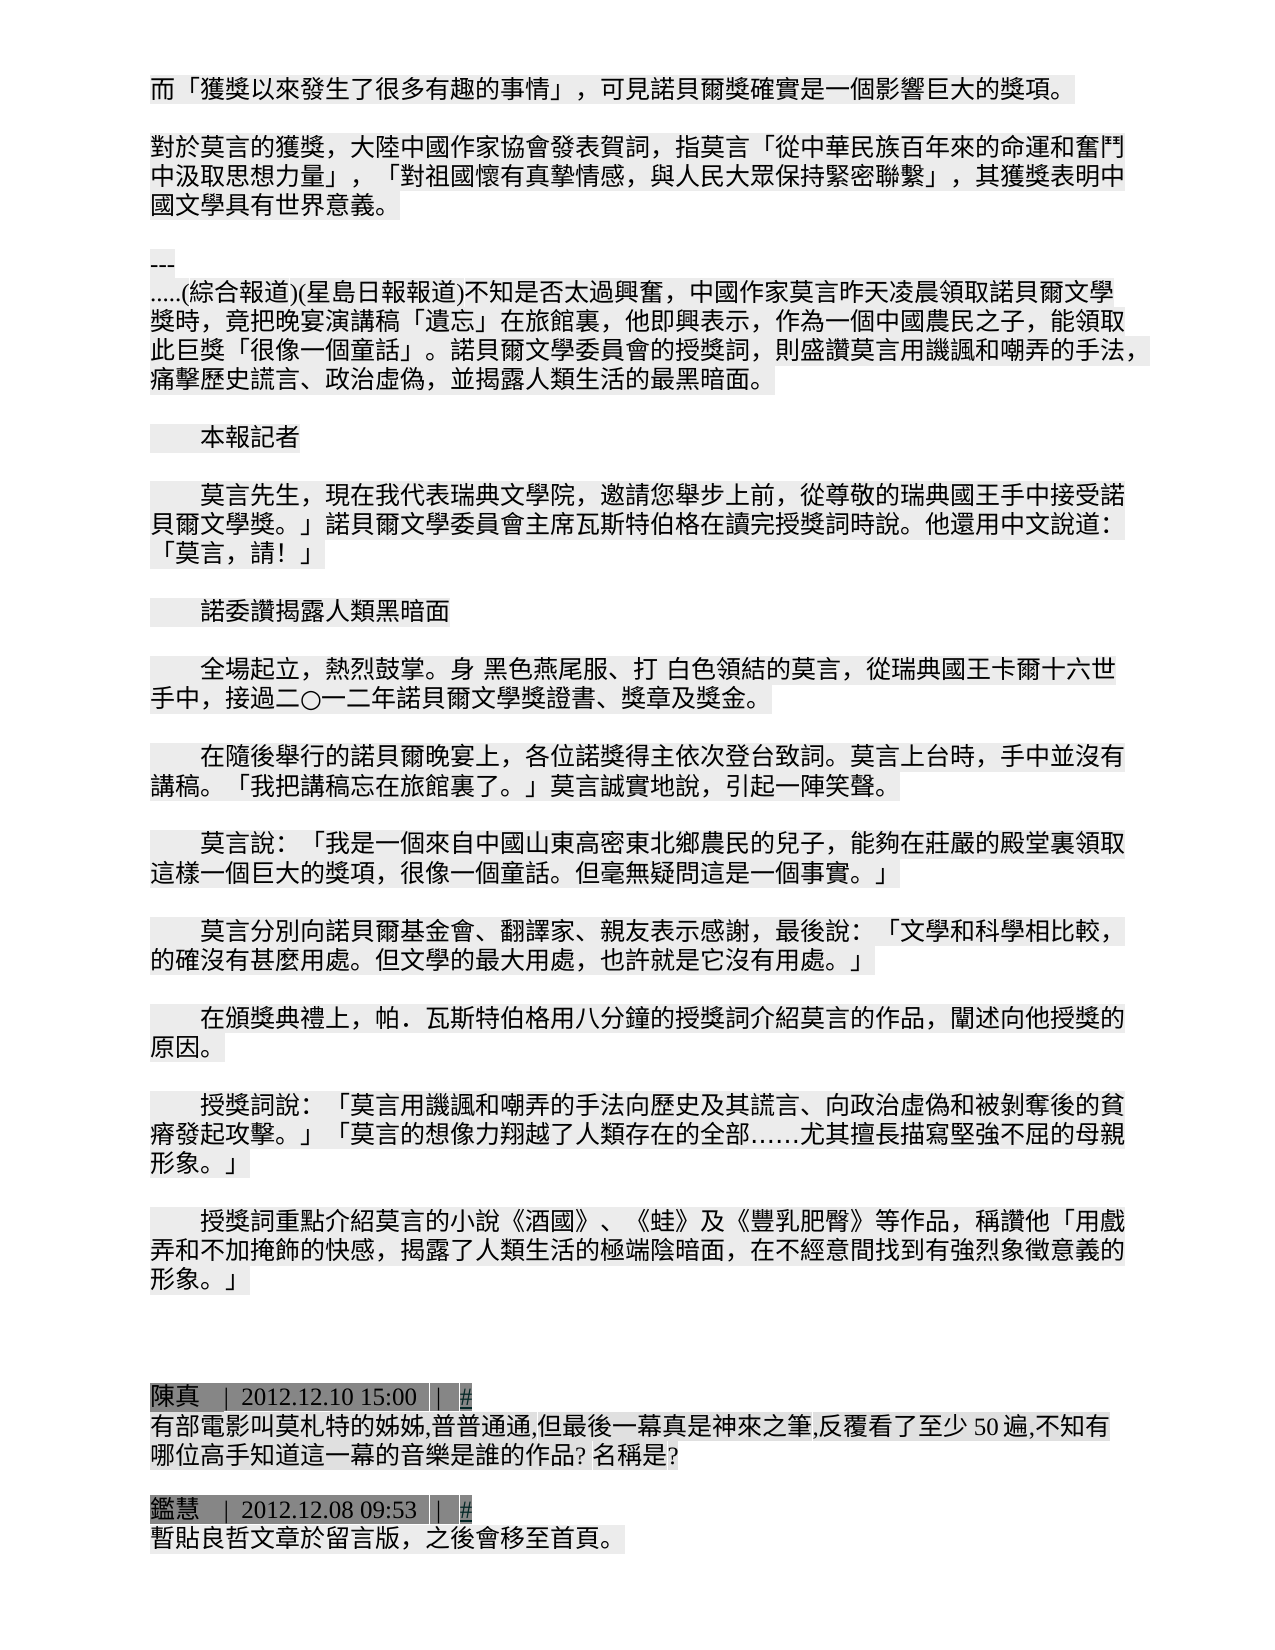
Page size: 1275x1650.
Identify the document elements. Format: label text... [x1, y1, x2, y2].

text 有部電影叫莫札特的姊姊,普普通通,但最後一幕真是神來之筆,反覆看了至少50遍,不知有哪位高手知道這一幕的音樂是誰的作品? 名稱是? [150, 1412, 1125, 1470]
text 沒有用的東西最有用.於我心有戚戚焉. 陳真 ================= 瑞典領取諾貝爾文學獎 莫言：文學最大用處 就是沒用處 2012年12月12日 中國時報【朱建陵╱綜合報導】 大陸作家莫言於當地時間十日傍晚（台北時間凌晨十二點十六分），在瑞典首都斯德哥爾摩音樂廳，從瑞典國王卡爾十六世手中，接過二○一二年諾貝爾文學獎證書、獎章及獎金。稍晚的晚宴中，莫言即席發表簡短致辭，開口就幽默表示：「我的講稿忘在旅館裡了，不過我都記在腦子裡了。」他意有所指地說：「文學的最大用處也許就是它沒有用處」。 諾貝爾文學獎評委會主席韋斯特柏格宣布了文學獎授獎詞，他說，莫言的想像力超越了人類的存在，他是一位傑出的寫實主義者，隨後，在《中國舞曲》的音樂聲中，莫言從瑞典國王卡爾十六世手中接過證書、獎章。 受國際經濟情勢影響，今年諾貝爾獎得主獎金由過去的一千萬瑞典克朗縮減至八百萬（約台幣三四五○萬元），但諾獎金質獎章不變，仍為半磅重，內含廿三Ｋ黃金。獎章直徑約六．五公分，正面是諾貝爾浮雕像，背面則各不相同，亦堪稱是藝術作品。 依諾獎規定，諾獎得主會在頒獎典禮後的晚宴結束前，發表各自獲獎感言。在長達三小時晚宴結束後，莫言致詞一開始就說：「我的講稿忘在旅館了，但是我的話記在腦子裡了」。 除了向諾貝爾基金會、瑞典人民、瑞典皇家學院，翻譯家，以及個人親人、朋友表示感謝外，莫言說：「文學和科學相比較，的確是沒有什麼用處」，「但是文學最大的用處也許就是他沒用處」。 莫言還說，他是一個農民之子，能在這樣的殿堂領取一個巨大獎項，「很像一個童話」，而「獲獎以來發生了很多有趣的事情」，可見諾貝爾獎確實是一個影響巨大的獎項。 對於莫言的獲獎，大陸中國作家協會發表賀詞，指莫言「從中華民族百年來的命運和奮鬥中汲取思想力量」，「對祖國懷有真摯情感，與人民大眾保持緊密聯繫」，其獲獎表明中國文學具有世界意義。 --- .....(綜合報道)(星島日報報道)不知是否太過興奮，中國作家莫言昨天凌晨領取諾貝爾文學獎時，竟把晚宴演講稿「遺忘」在旅館裏，他即興表示，作為一個中國農民之子，能領取此巨獎「很像一個童話」。諾貝爾文學委員會的授獎詞，則盛讚莫言用譏諷和嘲弄的手法，痛擊歷史謊言、政治虛偽，並揭露人類生活的最黑暗面。 本報記者 莫言先生，現在我代表瑞典文學院，邀請您舉步上前，從尊敬的瑞典國王手中接受諾貝爾文學獎。」諾貝爾文學委員會主席瓦斯特伯格在讀完授獎詞時說。他還用中文說道：「莫言，請！」 諾委讚揭露人類黑暗面 全場起立，熱烈鼓掌。身 黑色燕尾服、打 白色領結的莫言，從瑞典國王卡爾十六世手中，接過二○一二年諾貝爾文學獎證書、獎章及獎金。 在隨後舉行的諾貝爾晚宴上，各位諾獎得主依次登台致詞。莫言上台時，手中並沒有講稿。「我把講稿忘在旅館裏了。」莫言誠實地說，引起一陣笑聲。 莫言說：「我是一個來自中國山東高密東北鄉農民的兒子，能夠在莊嚴的殿堂裏領取這樣一個巨大的獎項，很像一個童話。但毫無疑問這是一個事實。」 莫言分別向諾貝爾基金會、翻譯家、親友表示感謝，最後說：「文學和科學相比較，的確沒有甚麼用處。但文學的最大用處，也許就是它沒有用處。」 在頒獎典禮上，帕．瓦斯特伯格用八分鐘的授獎詞介紹莫言的作品，闡述向他授獎的原因。 授獎詞說：「莫言用譏諷和嘲弄的手法向歷史及其謊言、向政治虛偽和被剝奪後的貧瘠發起攻擊。」「莫言的想像力翔越了人類存在的全部……尤其擅長描寫堅強不屈的母親形象。」 授獎詞重點介紹莫言的小說《酒國》、《蛙》及《豐乳肥臀》等作品，稱讚他「用戲弄和不加掩飾的快感，揭露了人類生活的極端陰暗面，在不經意間找到有強烈象徵意義的形象。」 [150, 75, 1125, 1357]
text 鑑慧 | 2012.12.08 09:53 | # [150, 1495, 1125, 1524]
text 暫貼良哲文章於留言版，之後會移至首頁。 巴勒斯坦入聯之後，以色列動作頻頻，又是扣押稅款又是擴充屯墾區，這不但將影響巴勒斯坦自治當局之運作，更將進一步斷絕巴勒斯坦日後建國之可能(E1屯墾區將阻絕巴勒斯坦之預定首都東耶路薩冷與約旦河西岸的連結)，但這些罔顧雙方協定與國際法的動作也讓以色列所受之國際譴責日益加劇。「世人正逐步清理過往對巴勒斯坦的誤解，以色列至今卻仍誤判情勢一意孤行，終於招來國際同聲譴責與空前的國際壓力......還望以色列懸崖勒馬。」良哲所言甚是。 2012.12.05台灣立報.左右看專欄 扣稅金擴屯墾 以巴前景糾結 左看：兩國方案現困局 世界各國向以色列發出明確的訊息：「夠了！停下來！」歷經數十年，巴勒斯坦人終究贏來國際的普遍支持與同情。雖然這是國際社會難忍以色列過火作為的集體表態，但長期來看，巴勒斯坦建國的兩國方案仍不利於和平到來。 薩伊德曾強調兩國制是行不通的：在一個小小的土地上，有兩個不同國家、相互對立的民族，身陷於彼此鬥爭的過往歷史，怎會有助於和平實現？更何況以巴人民的生活早已緊密纏繞難以劃清彼此，只有建立一個兩民族共存的國家，仿效南非真相與和解委員會的制度，審慎處理這數十年來的不幸過往，才是真正通往雙方和解之途。反之，兩國方案將使雙方更陷對立，讓巴勒斯坦更難以脫離如南非黑人早先被種族隔離的困境，是為「巴勒斯坦『班圖斯坦化』」。 更何況，此刻巴勒斯坦當局的運作基礎，相當程度依賴著美國金援與以色列授權，稅款、水源與電力供應，亦皆掌握在以色列的手裡，這正是美國與以色列能用中止金援作為威脅巴勒斯坦的緣故。看似建國成功，卻無助於翻轉主奴位階。因此，當巴勒斯坦獲得聯合國承認其國家資格，換來以色列擴張屯墾區與凍結預算扣留稅款的報復，雖有各國出面譴責，卻也突顯兩國方案的真實困局。(陳良哲) 右看：屯墾扣錢皆挑釁 138國贊成，41國棄權，只有美國與以色列、捷克、巴拿馬與4個太平洋島國等9票反對，這回世界明確地回應巴勒斯坦人的呼聲。正當巴勒斯坦人歡慶「建國成功」的同時，以色列也宣佈其報復行為：將原本要移交給巴勒斯坦當局的稅金，轉為支付巴勒斯坦所賒欠的電費；並將在E1區進行屯墾。後者被視為以色列最為關鍵的報復，美英法中等主要國家皆齊聲譴責以色列的作為。 以色列對於巴勒斯坦的應對邏輯數十年來相當一致，蠶食鯨吞任我所為，像個不受控制的惡霸，若遇反抗，必施以數千倍暴力奉還。扣留稅金，將影響巴勒斯坦當局的正常運作；屯墾E1，則是對巴勒斯坦建國希望的致命打擊。無論是扣下稅金或是進行E1屯墾，都是對於主張和平談判路線的否定，必將引發新一輪的殺戮暴力。 以色列此二報復作為，雖用來挑釁巴勒斯坦，卻也讓自身陷入史無前例的外交困境。世人正逐步清理過往對巴勒斯坦的誤解，以色列至今卻仍誤判情勢一意孤行，終於招來國際同聲譴責與空前的國際壓力。局勢正在逆轉，無論此舉究竟是納坦雅胡的競選考量，還是該國向來的應對國策，還望以色列懸崖勒馬，切莫為了選舉算計，反讓自己成為世界公敵。(詹奕宏) [150, 1524, 1125, 1554]
text 陳真 | 2012.12.10 15:00 | # [150, 1382, 1125, 1412]
